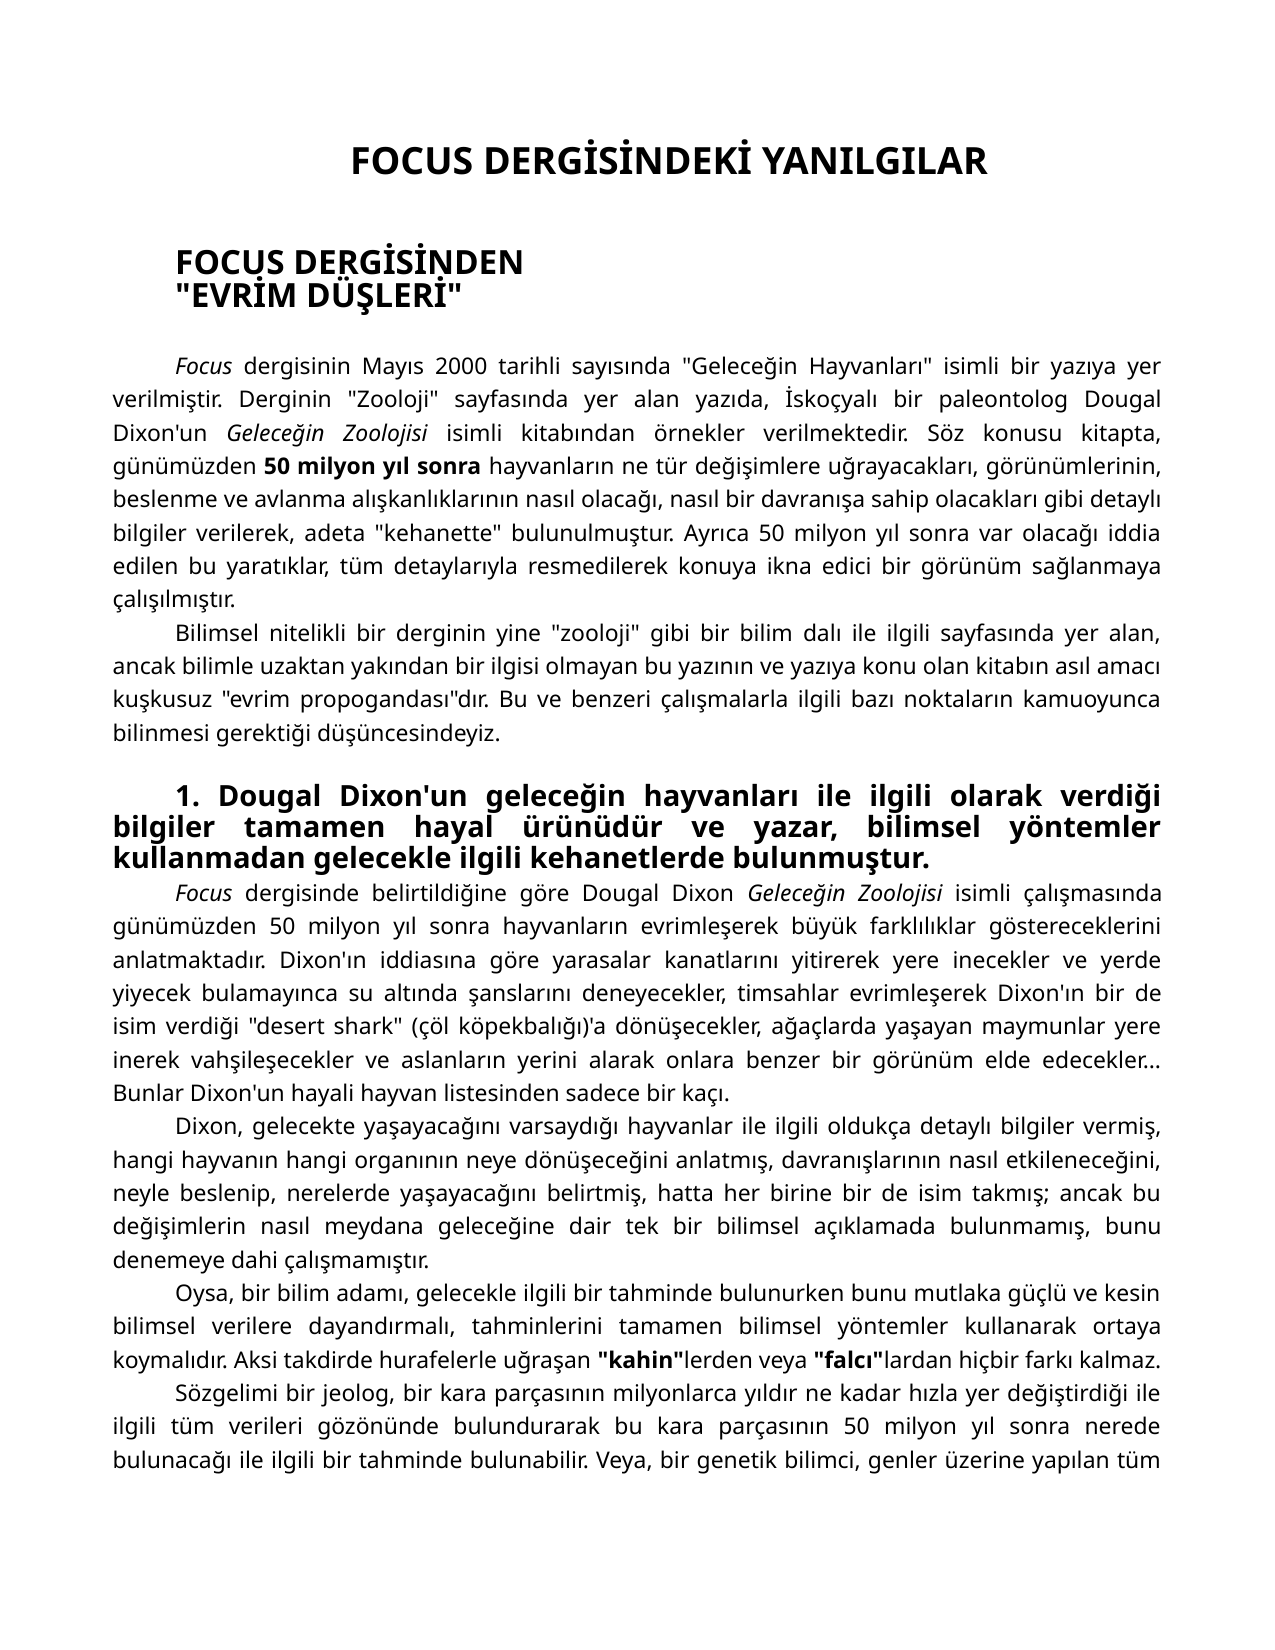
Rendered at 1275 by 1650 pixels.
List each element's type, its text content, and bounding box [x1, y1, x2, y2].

text Dixon, gelecekte yaşayacağını varsaydığı hayvanlar ile ilgili oldukça detaylı bilgiler vermiş, hangi hayvanın hangi organının neye dönüşeceğini anlatmış, davranışlarının nasıl etkileneceğini, neyle beslenip, nerelerde yaşayacağını belirtmiş, hatta her birine bir de isim takmış; ancak bu değişimlerin nasıl meydana geleceğine dair tek bir bilimsel açıklamada bulunmamış, bunu denemeye dahi çalışmamıştır. [112, 1108, 1162, 1275]
text Focus dergisinde belirtildiğine göre Dougal Dixon Geleceğin Zoolojisi isimli çalışmasında günümüzden 50 milyon yıl sonra hayvanların evrimleşerek büyük farklılıklar göstereceklerini anlatmaktadır. Dixon'ın iddiasına göre yarasalar kanatlarını yitirerek yere inecekler ve yerde yiyecek bulamayınca su altında şanslarını deneyecekler, timsahlar evrimleşerek Dixon'ın bir de isim verdiği "desert shark" (çöl köpekbalığı)'a dönüşecekler, ağaçlarda yaşayan maymunlar yere inerek vahşileşecekler ve aslanların yerini alarak onlara benzer bir görünüm elde edecekler… Bunlar Dixon'un hayali hayvan listesinden sadece bir kaçı. [112, 875, 1162, 1108]
text Bilimsel nitelikli bir derginin yine "zooloji" gibi bir bilim dalı ile ilgili sayfasında yer alan, ancak bilimle uzaktan yakından bir ilgisi olmayan bu yazının ve yazıya konu olan kitabın asıl amacı kuşkusuz "evrim propogandası"dır. Bu ve benzeri çalışmalarla ilgili bazı noktaların kamuoyunca bilinmesi gerektiği düşüncesindeyiz. [112, 614, 1162, 748]
text Focus dergisinin Mayıs 2000 tarihli sayısında "Geleceğin Hayvanları" isimli bir yazıya yer verilmiştir. Derginin "Zooloji" sayfasında yer alan yazıda, İskoçyalı bir paleontolog Dougal Dixon'un Geleceğin Zoolojisi isimli kitabından örnekler verilmektedir. Söz konusu kitapta, günümüzden 50 milyon yıl sonra hayvanların ne tür değişimlere uğrayacakları, görünümlerinin, beslenme ve avlanma alışkanlıklarının nasıl olacağı, nasıl bir davranışa sahip olacakları gibi detaylı bilgiler verilerek, adeta "kehanette" bulunulmuştur. Ayrıca 50 milyon yıl sonra var olacağı iddia edilen bu yaratıklar, tüm detaylarıyla resmedilerek konuya ikna edici bir görünüm sağlanmaya çalışılmıştır. [112, 348, 1162, 614]
subtitle FOCUS DERGİSİNDEN [112, 248, 1162, 281]
text Oysa, bir bilim adamı, gelecekle ilgili bir tahminde bulunurken bunu mutlaka güçlü ve kesin bilimsel verilere dayandırmalı, tahminlerini tamamen bilimsel yöntemler kullanarak ortaya koymalıdır. Aksi takdirde hurafelerle uğraşan "kahin"lerden veya "falcı"lardan hiçbir farkı kalmaz. [112, 1275, 1162, 1375]
text 1. Dougal Dixon'un geleceğin hayvanları ile ilgili olarak verdiği bilgiler tamamen hayal ürünüdür ve yazar, bilimsel yöntemler kullanmadan gelecekle ilgili kehanetlerde bulunmuştur. [112, 781, 1162, 875]
text "EVRİM DÜŞLERİ" [112, 281, 1162, 314]
text Sözgelimi bir jeolog, bir kara parçasının milyonlarca yıldır ne kadar hızla yer değiştirdiği ile ilgili tüm verileri gözönünde bulundurarak bu kara parçasının 50 milyon yıl sonra nerede bulunacağı ile ilgili bir tahminde bulunabilir. Veya, bir genetik bilimci, genler üzerine yapılan tüm [112, 1375, 1162, 1475]
subtitle FOCUS DERGİSİNDEKİ YANILGILAR [112, 148, 1162, 181]
